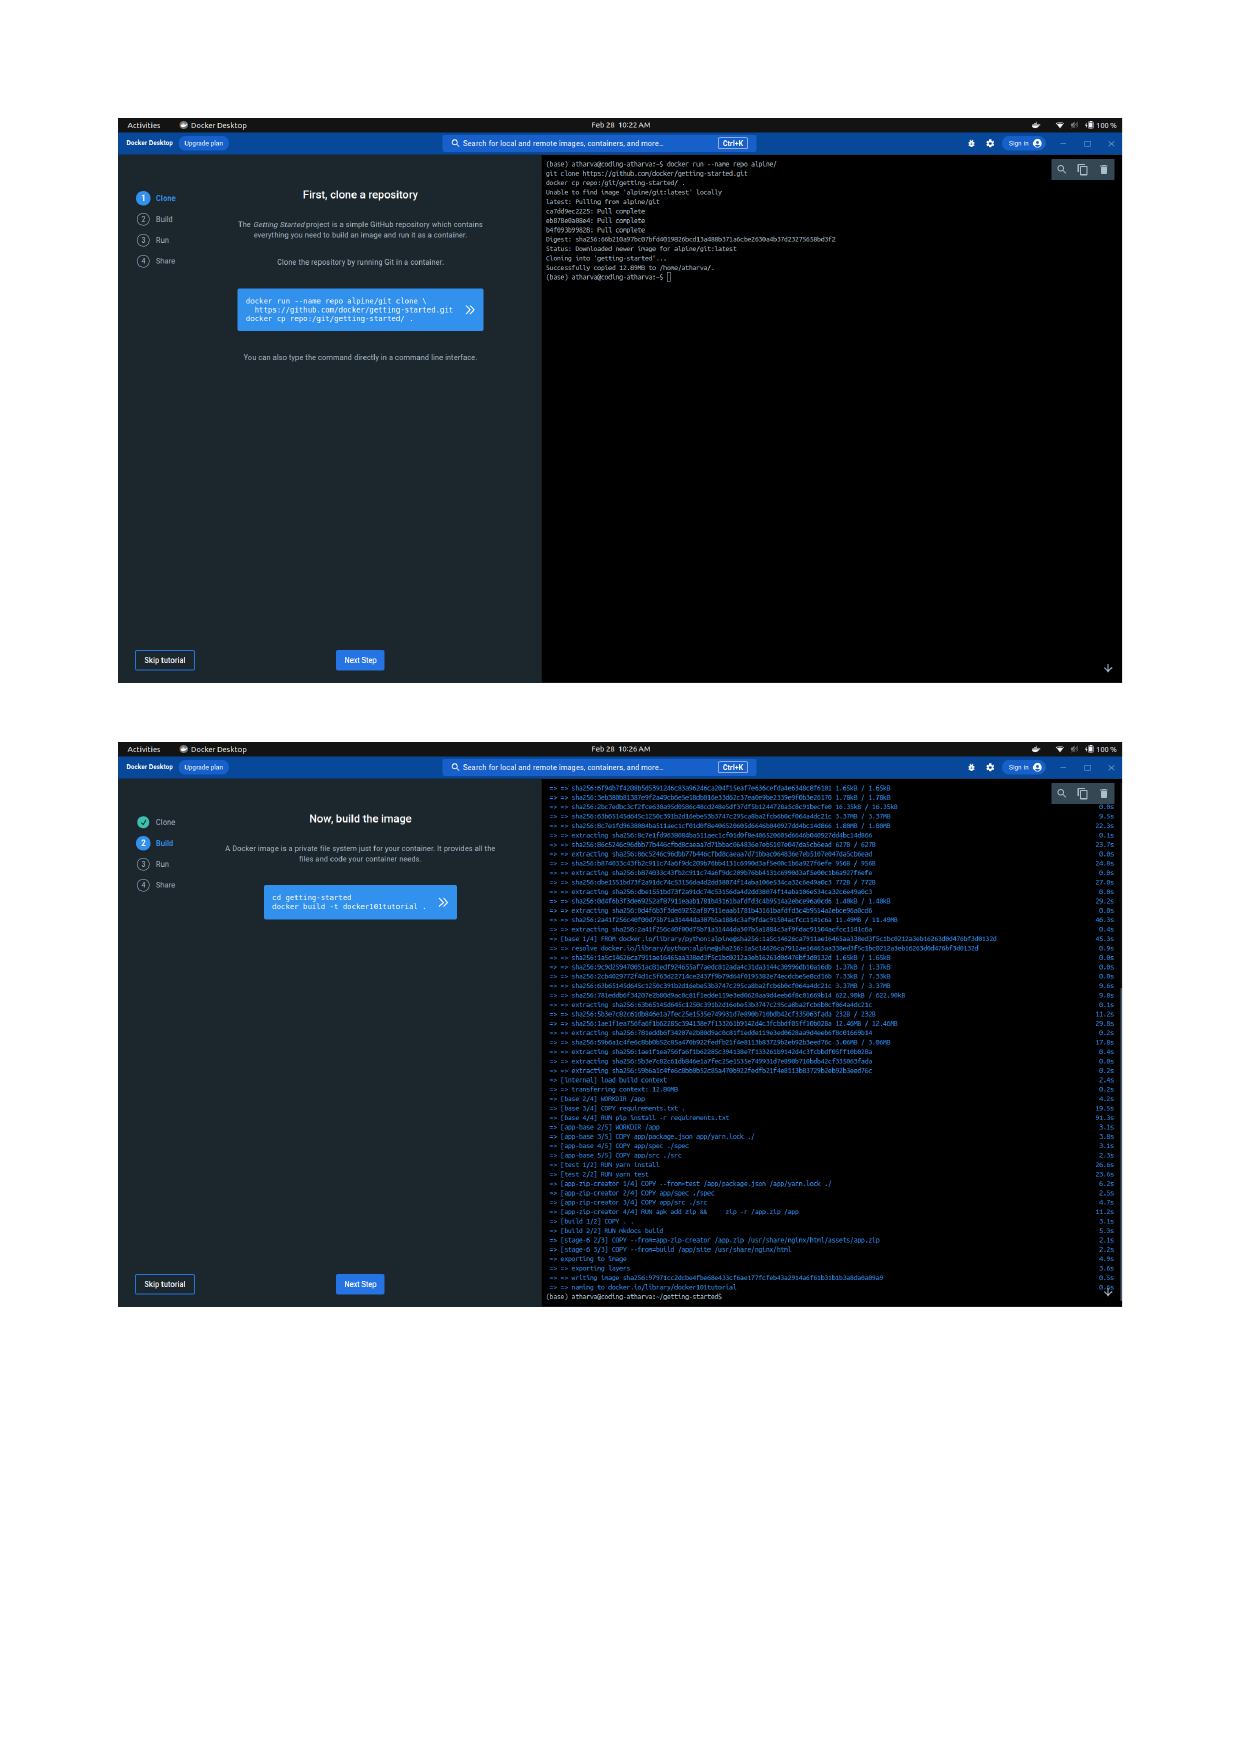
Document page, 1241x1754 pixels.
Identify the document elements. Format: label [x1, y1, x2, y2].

picture [118, 118, 1123, 683]
picture [118, 742, 1123, 1307]
